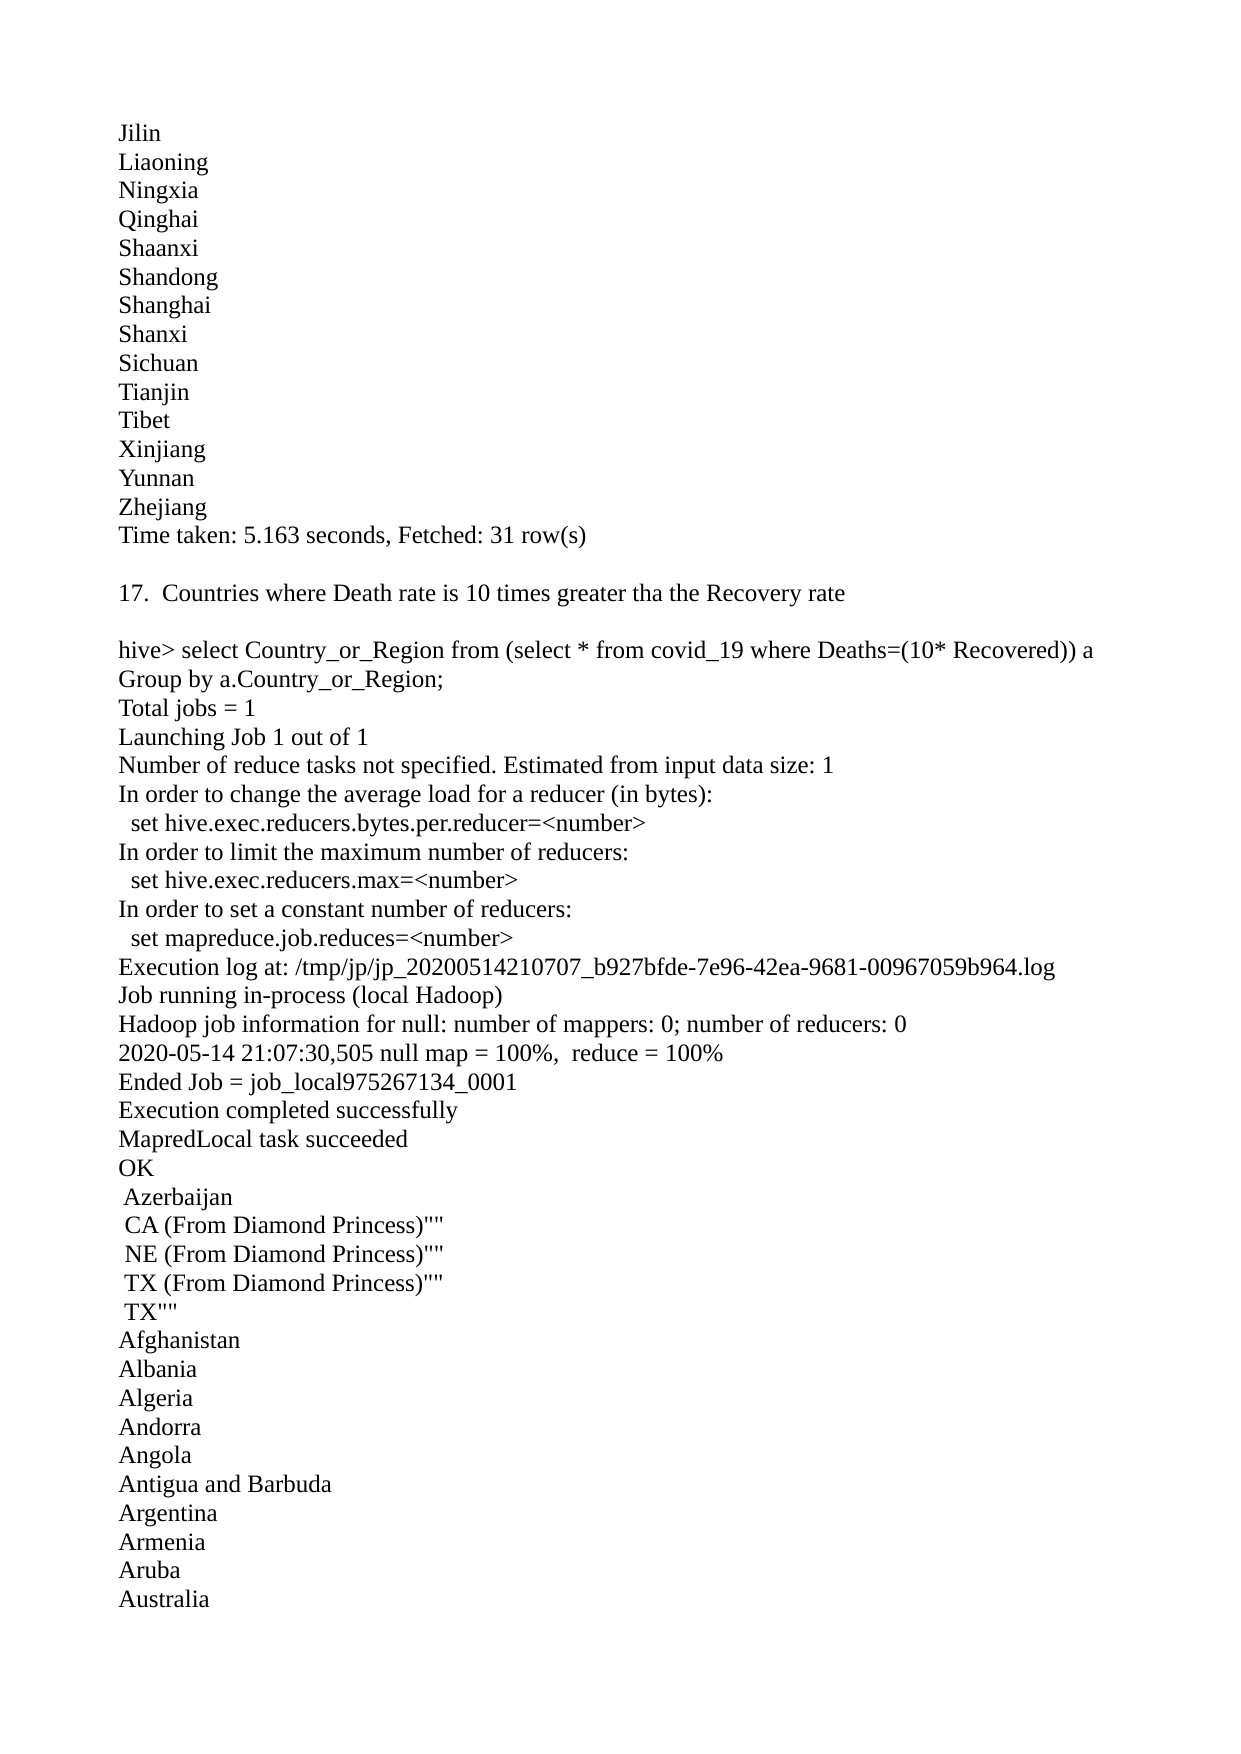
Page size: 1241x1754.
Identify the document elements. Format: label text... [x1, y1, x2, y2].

text Australia [118, 1584, 1122, 1613]
text Qinghai [118, 204, 1122, 233]
text MapredLocal task succeeded [118, 1124, 1122, 1153]
text Job running in-process (local Hadoop) [118, 981, 1122, 1009]
text Azerbaijan [118, 1182, 1122, 1211]
text set hive.exec.reducers.max=<number> [118, 866, 1122, 894]
text Angola [118, 1441, 1122, 1469]
text Execution log at: /tmp/jp/jp_20200514210707_b927bfde-7e96-42ea-9681-00967059b964.log [118, 952, 1122, 981]
text 17. Countries where Death rate is 10 times greater tha the Recovery rate [118, 578, 1122, 607]
text NE (From Diamond Princess)"" [118, 1239, 1122, 1268]
text Sichuan [118, 348, 1122, 377]
text Shaanxi [118, 233, 1122, 262]
text Aruba [118, 1556, 1122, 1584]
text Andorra [118, 1412, 1122, 1441]
text Shandong [118, 262, 1122, 291]
text set hive.exec.reducers.bytes.per.reducer=<number> [118, 808, 1122, 837]
text Launching Job 1 out of 1 [118, 722, 1122, 751]
text In order to change the average load for a reducer (in bytes): [118, 779, 1122, 808]
text CA (From Diamond Princess)"" [118, 1211, 1122, 1239]
text Hadoop job information for null: number of mappers: 0; number of reducers: 0 [118, 1009, 1122, 1038]
text Jilin [118, 118, 1122, 147]
text Albania [118, 1354, 1122, 1383]
text Shanghai [118, 291, 1122, 319]
text OK [118, 1153, 1122, 1182]
text In order to limit the maximum number of reducers: [118, 837, 1122, 866]
text Execution completed successfully [118, 1096, 1122, 1124]
text In order to set a constant number of reducers: [118, 894, 1122, 923]
text Number of reduce tasks not specified. Estimated from input data size: 1 [118, 751, 1122, 779]
text Liaoning [118, 147, 1122, 176]
text TX"" [118, 1297, 1122, 1326]
text Ended Job = job_local975267134_0001 [118, 1067, 1122, 1096]
text Ningxia [118, 176, 1122, 204]
text Algeria [118, 1383, 1122, 1412]
text 2020-05-14 21:07:30,505 null map = 100%, reduce = 100% [118, 1038, 1122, 1067]
text TX (From Diamond Princess)"" [118, 1268, 1122, 1297]
text Tianjin [118, 377, 1122, 406]
text Shanxi [118, 319, 1122, 348]
text Argentina [118, 1498, 1122, 1527]
text Tibet [118, 406, 1122, 434]
text Xinjiang [118, 434, 1122, 463]
text Total jobs = 1 [118, 693, 1122, 722]
text hive> select Country_or_Region from (select * from covid_19 where Deaths=(10* Recovered)) a Group by a.Country_or_Region; [118, 636, 1122, 693]
text Armenia [118, 1527, 1122, 1556]
text Afghanistan [118, 1326, 1122, 1354]
text Yunnan [118, 463, 1122, 492]
text set mapreduce.job.reduces=<number> [118, 923, 1122, 952]
text Time taken: 5.163 seconds, Fetched: 31 row(s) [118, 521, 1122, 549]
text Zhejiang [118, 492, 1122, 521]
text Antigua and Barbuda [118, 1469, 1122, 1498]
